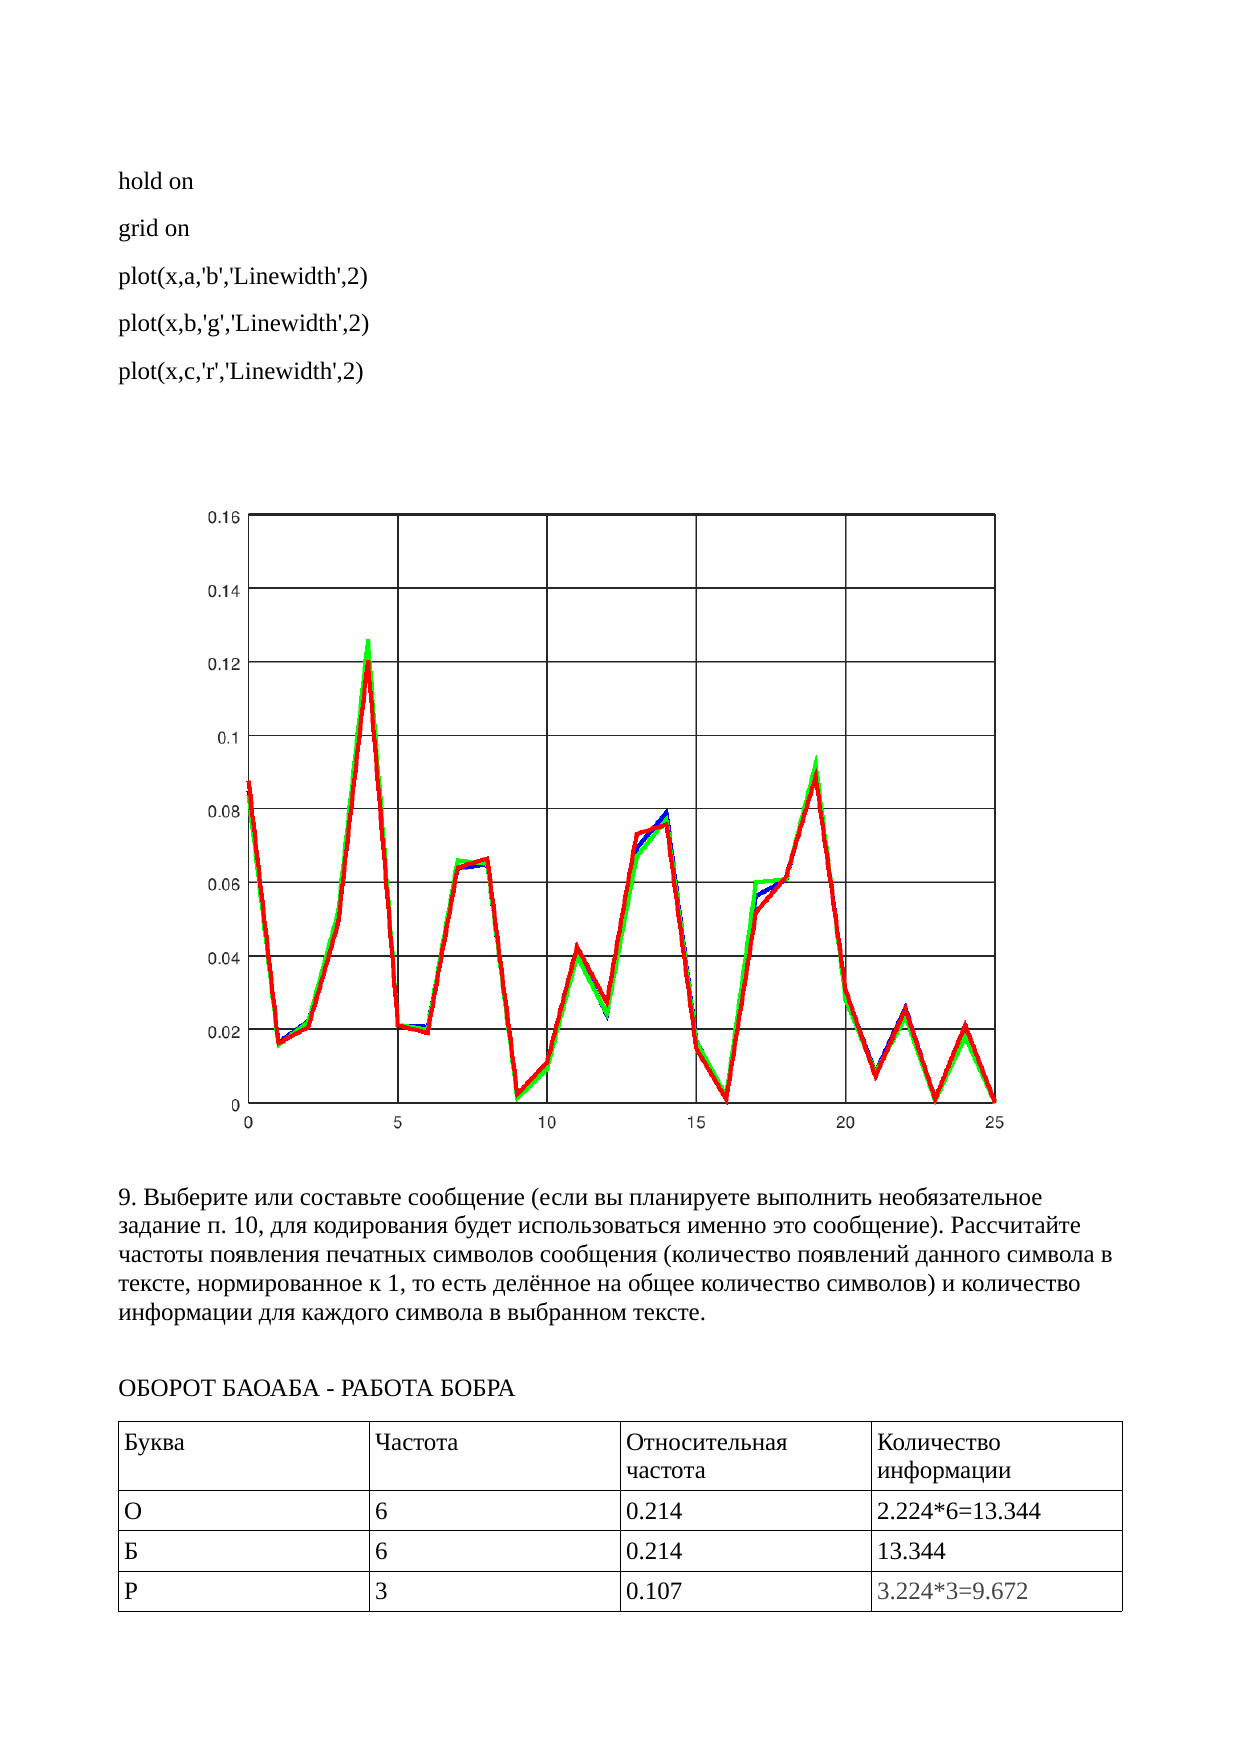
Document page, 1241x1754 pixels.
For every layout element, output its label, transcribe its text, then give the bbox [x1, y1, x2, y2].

table_cell 0.214 [621, 1531, 871, 1571]
table_cell Б [119, 1531, 369, 1571]
table_cell 0.214 [621, 1491, 871, 1530]
table_header Относительная частота [621, 1422, 871, 1490]
text hold on [118, 166, 1122, 194]
table_cell 2.224*6=13.344 [872, 1491, 1122, 1530]
table_header Частота [370, 1422, 620, 1490]
text grid on [118, 213, 1122, 242]
table_header Буква [119, 1422, 369, 1490]
text plot(x,c,'r','Linewidth',2) [118, 356, 1122, 385]
text plot(x,a,'b','Linewidth',2) [118, 261, 1122, 290]
text ОБОРОТ БАОАБА - РАБОТА БОБРА [118, 1373, 1122, 1402]
table_cell 3 [370, 1572, 620, 1611]
table_cell 6 [370, 1531, 620, 1571]
table_cell 6 [370, 1491, 620, 1530]
table_cell 0.107 [621, 1572, 871, 1611]
table_header Количество информации [872, 1422, 1122, 1490]
text 9. Выберите или составьте сообщение (если вы планируете выполнить необязательное задание п. 10, для кодирования будет использоваться именно это сообщение). Рассчитайте частоты появления печатных символов сообщения (количество появлений данного символа в тексте, нормированное к 1, то есть делённое на общее количество символов) и количество информации для каждого символа в выбранном тексте. [118, 451, 1122, 1326]
table_cell О [119, 1491, 369, 1530]
picture [123, 461, 1085, 1182]
table_cell Р [119, 1572, 369, 1611]
table_cell 13.344 [872, 1531, 1122, 1571]
text plot(x,b,'g','Linewidth',2) [118, 308, 1122, 337]
table_cell 3.224*3=9.672 [872, 1572, 1122, 1611]
